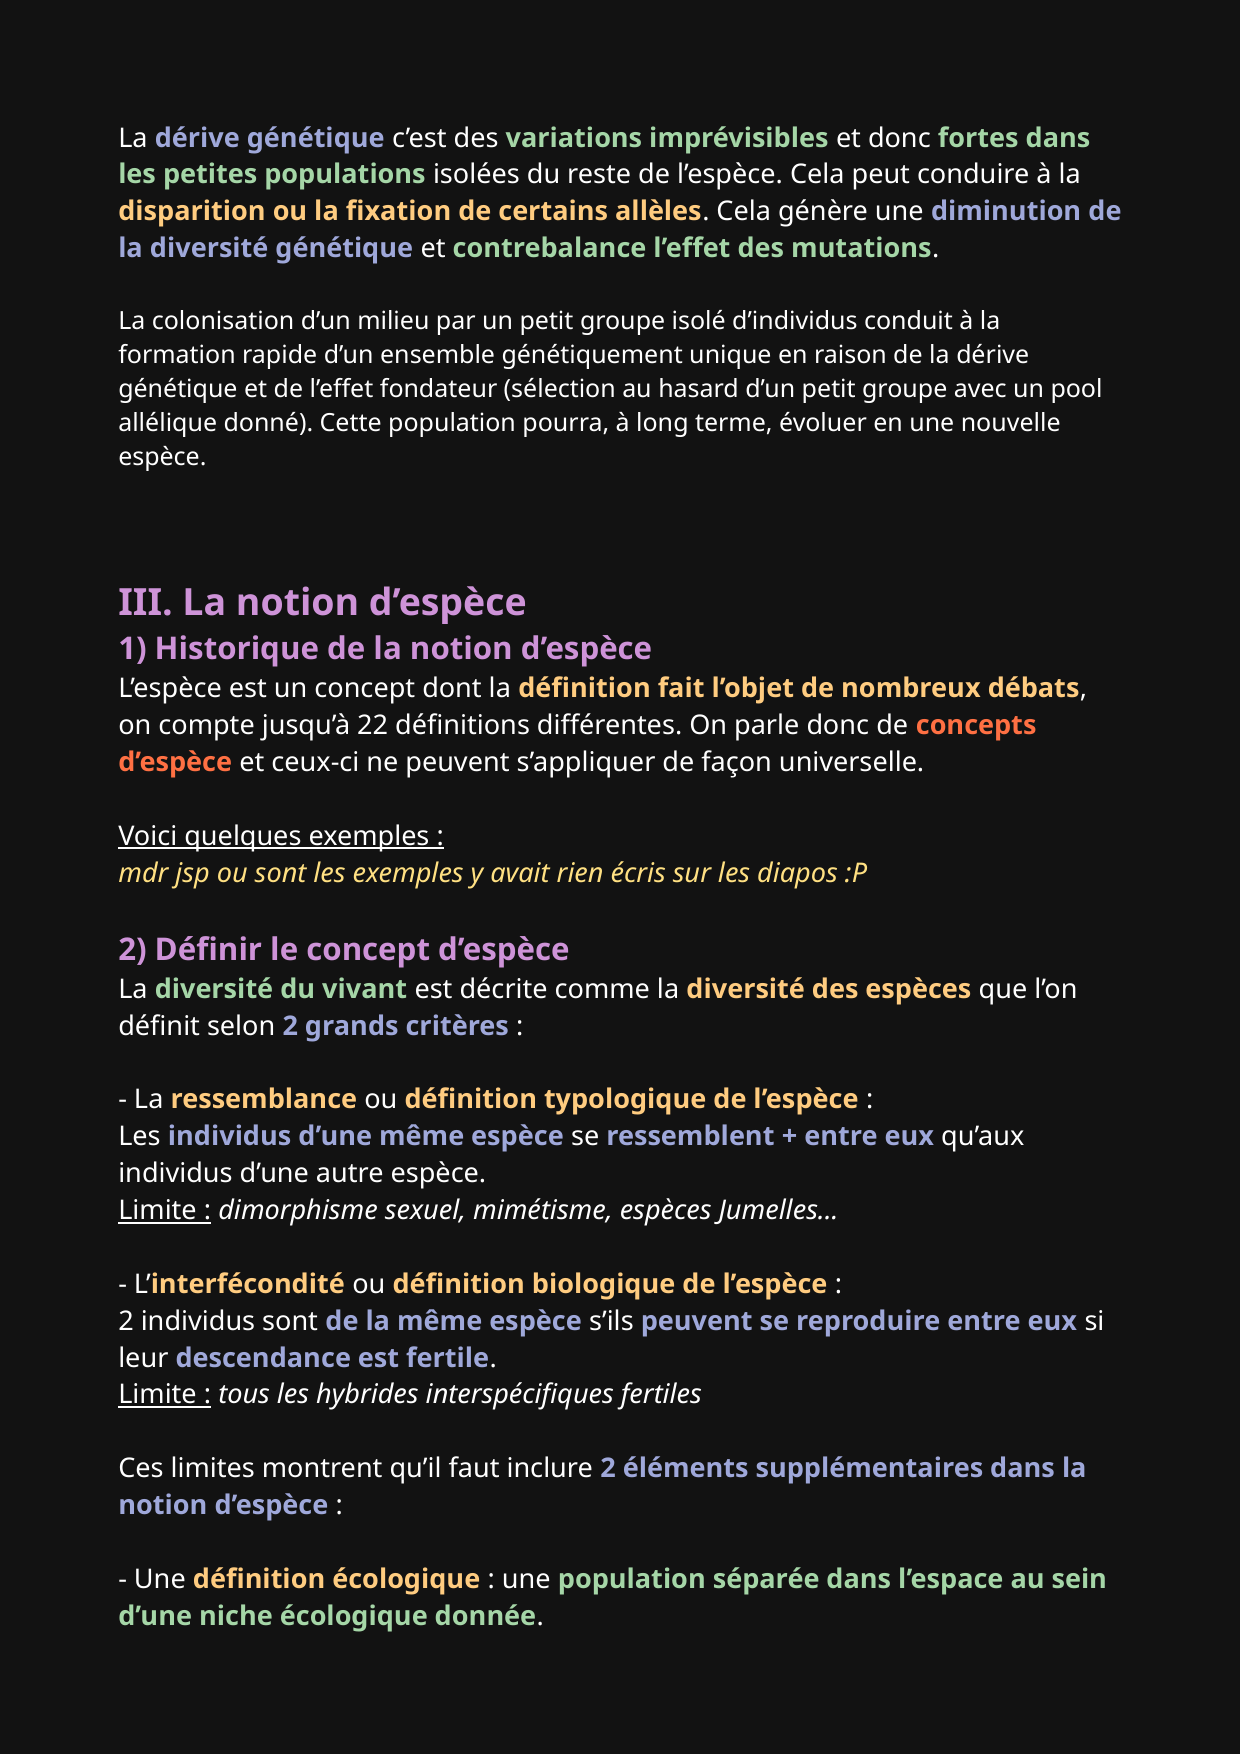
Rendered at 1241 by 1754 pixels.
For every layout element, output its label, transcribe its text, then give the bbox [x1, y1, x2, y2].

text Voici quelques exemples : [118, 816, 1122, 853]
text 2 individus sont de la même espèce s’ils peuvent se reproduire entre eux si leur descendance est fertile. [118, 1301, 1122, 1375]
text - La ressemblance ou définition typologique de l’espèce : [118, 1080, 1122, 1117]
text Les individus d’une même espèce se ressemblent + entre eux qu’aux individus d’une autre espèce. [118, 1117, 1122, 1191]
text La dérive génétique c’est des variations imprévisibles et donc fortes dans les petites populations isolées du reste de l’espèce. Cela peut conduire à la disparition ou la fixation de certains allèles. Cela génère une diminution de la diversité génétique et contrebalance l’effet des mutations. [118, 118, 1122, 266]
text Ces limites montrent qu’il faut inclure 2 éléments supplémentaires dans la notion d’espèce : [118, 1449, 1122, 1522]
text 1) Historique de la notion d’espèce [118, 626, 1122, 669]
text - Une définition écologique : une population séparée dans l’espace au sein d’une niche écologique donnée. [118, 1559, 1122, 1633]
text La diversité du vivant est décrite comme la diversité des espèces que l’on définit selon 2 grands critères : [118, 969, 1122, 1043]
text mdr jsp ou sont les exemples y avait rien écris sur les diapos :P [118, 853, 1122, 890]
text 2) Définir le concept d’espèce [118, 927, 1122, 969]
text La colonisation d’un milieu par un petit groupe isolé d’individus conduit à la formation rapide d’un ensemble génétiquement unique en raison de la dérive génétique et de l’effet fondateur (sélection au hasard d’un petit groupe avec un pool allélique donné). Cette population pourra, à long terme, évoluer en une nouvelle espèce. [118, 302, 1122, 473]
text Limite : tous les hybrides interspécifiques fertiles [118, 1375, 1122, 1412]
text III. La notion d’espèce [118, 575, 1122, 626]
text L’espèce est un concept dont la définition fait l’objet de nombreux débats, on compte jusqu’à 22 définitions différentes. On parle donc de concepts d’espèce et ceux-ci ne peuvent s’appliquer de façon universelle. [118, 669, 1122, 779]
text Limite : dimorphisme sexuel, mimétisme, espèces Jumelles... [118, 1191, 1122, 1227]
text - L’interfécondité ou définition biologique de l’espèce : [118, 1264, 1122, 1301]
